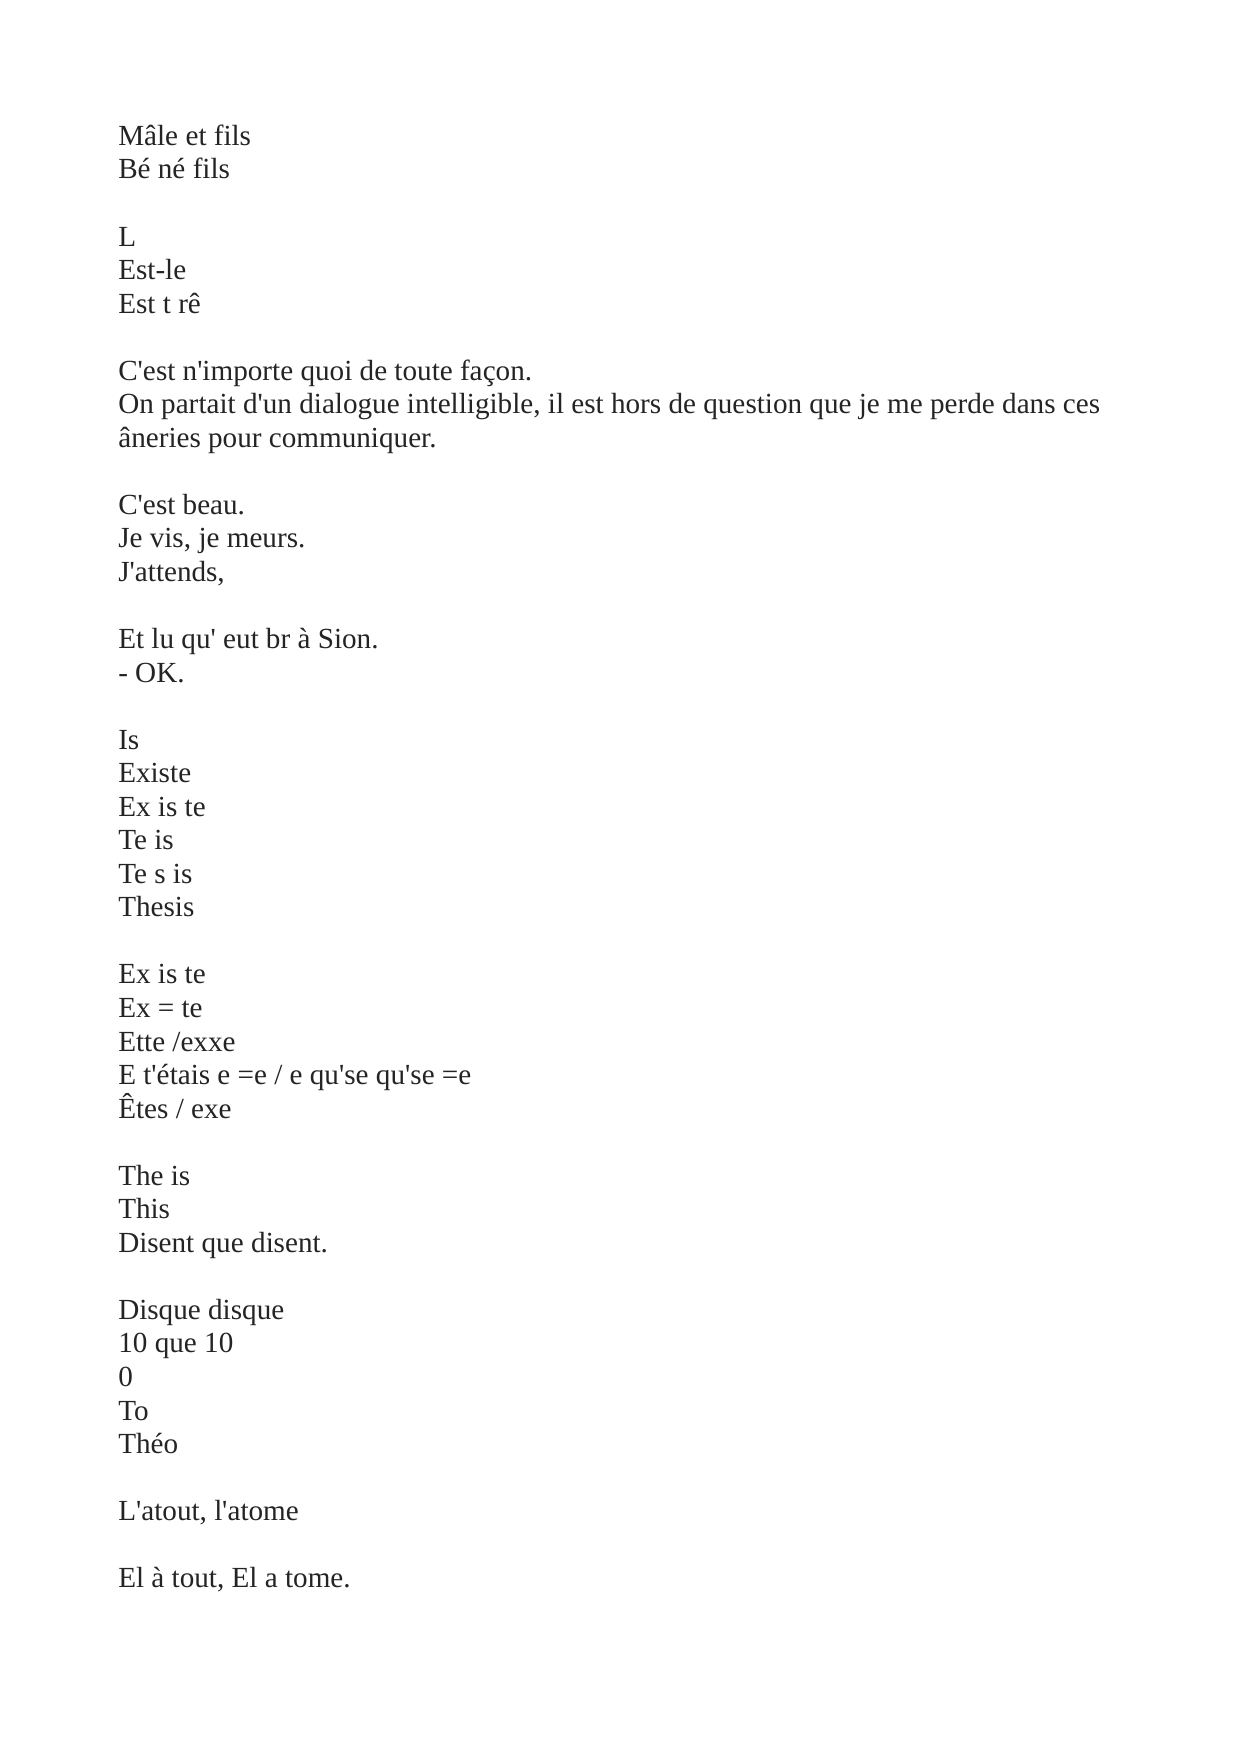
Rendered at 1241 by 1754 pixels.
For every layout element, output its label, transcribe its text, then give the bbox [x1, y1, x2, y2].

text Bé né fils [118, 152, 1122, 185]
text Est t rê [118, 286, 1122, 319]
text Mâle et fils [118, 118, 1122, 152]
text This [118, 1191, 1122, 1225]
text C'est beau. [118, 487, 1122, 521]
text To [118, 1393, 1122, 1426]
text On partait d'un dialogue intelligible, il est hors de question que je me perde dans ces âneries pour communiquer. [118, 386, 1122, 453]
text Disent que disent. [118, 1225, 1122, 1258]
text Te s is [118, 856, 1122, 889]
text - OK. [118, 655, 1122, 688]
text C'est n'importe quoi de toute façon. [118, 353, 1122, 386]
text Te is [118, 822, 1122, 856]
text Thesis [118, 889, 1122, 923]
text Ette /exxe [118, 1024, 1122, 1057]
text The is [118, 1158, 1122, 1191]
text Disque disque [118, 1292, 1122, 1326]
text Existe [118, 755, 1122, 789]
text 10 que 10 [118, 1326, 1122, 1359]
text Ex = te [118, 990, 1122, 1024]
text L'atout, l'atome [118, 1493, 1122, 1527]
text L [118, 219, 1122, 252]
text Is [118, 722, 1122, 755]
text Est-le [118, 252, 1122, 286]
text Ex is te [118, 957, 1122, 990]
text J'attends, [118, 554, 1122, 588]
text Êtes / exe [118, 1091, 1122, 1124]
text Théo [118, 1426, 1122, 1460]
text E t'étais e =e / e qu'se qu'se =e [118, 1057, 1122, 1091]
text Ex is te [118, 789, 1122, 822]
text El à tout, El a tome. [118, 1560, 1122, 1594]
text 0 [118, 1359, 1122, 1393]
text Je vis, je meurs. [118, 521, 1122, 554]
text Et lu qu' eut br à Sion. [118, 621, 1122, 655]
